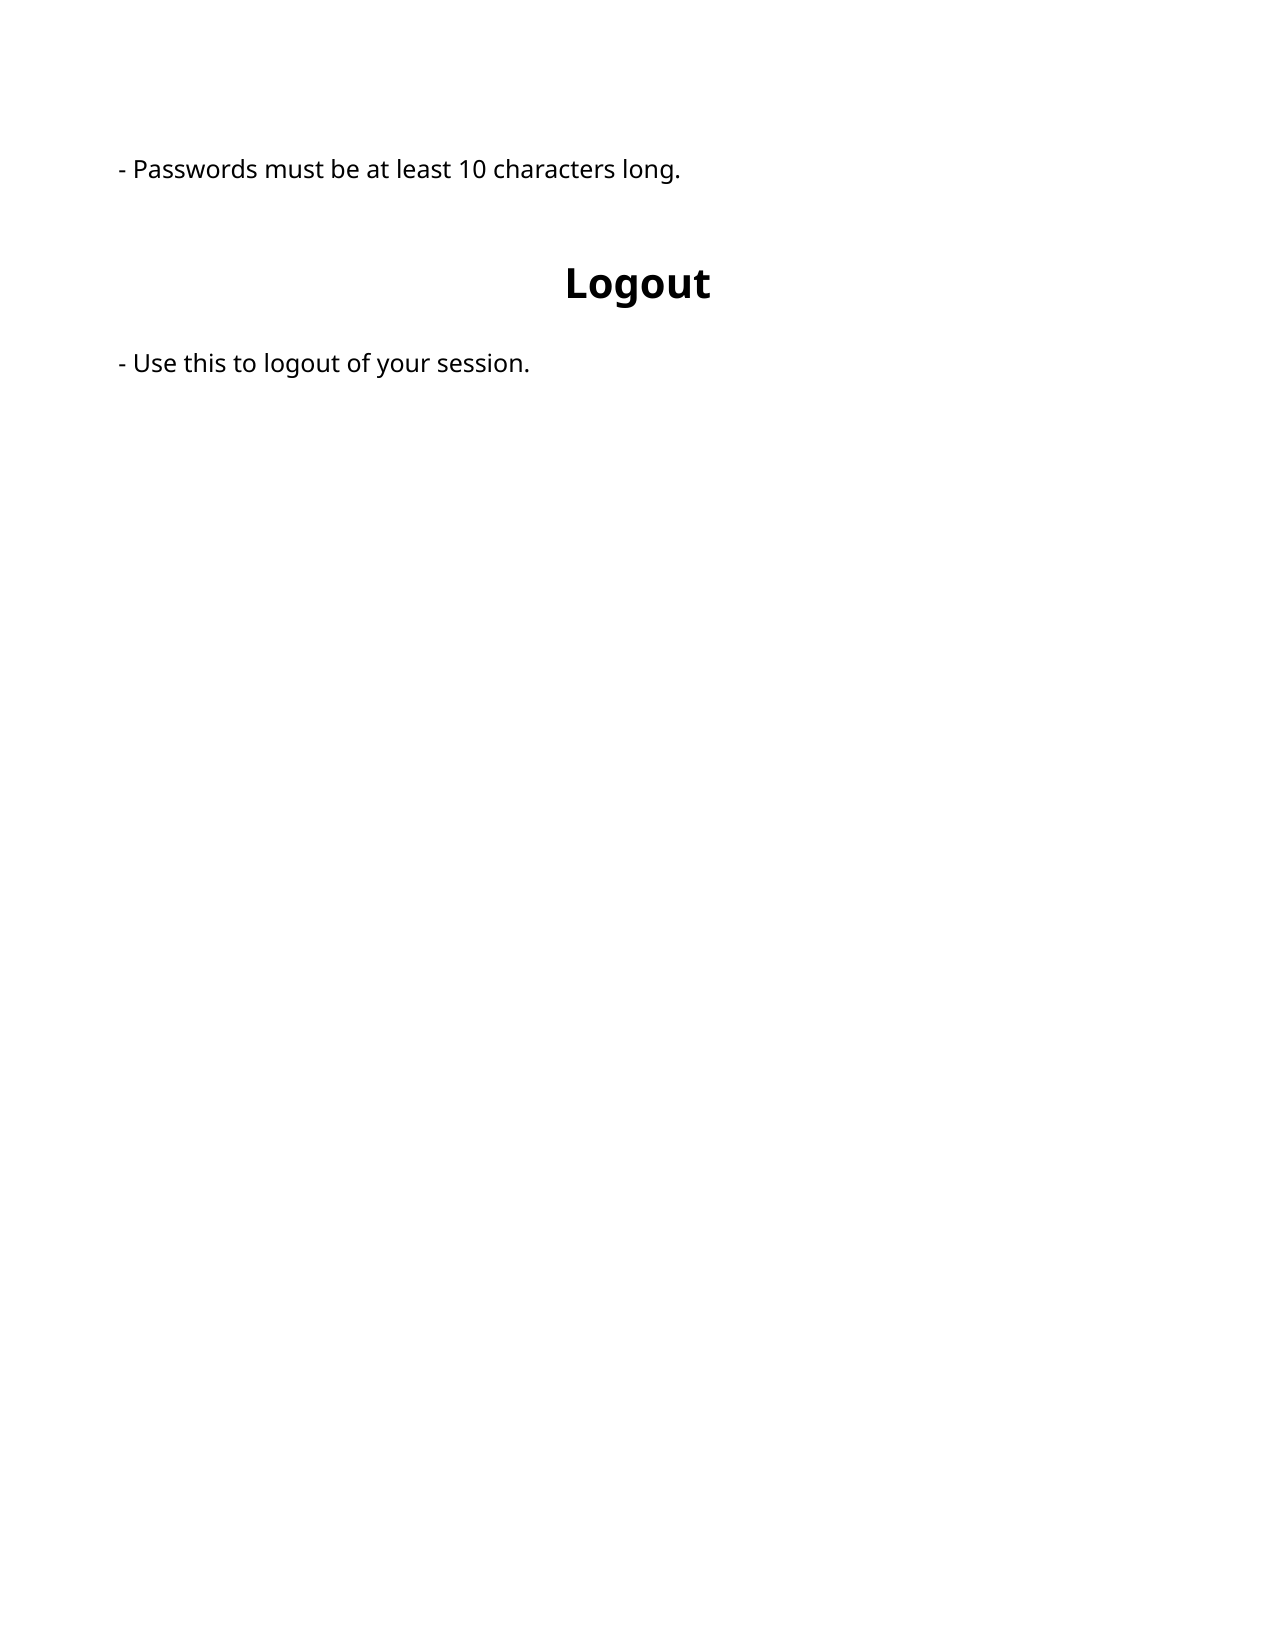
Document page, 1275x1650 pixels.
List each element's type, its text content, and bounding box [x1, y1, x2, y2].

text Logout [118, 254, 1157, 311]
text - Passwords must be at least 10 characters long. [118, 152, 1157, 186]
text - Use this to logout of your session. [118, 345, 1157, 379]
